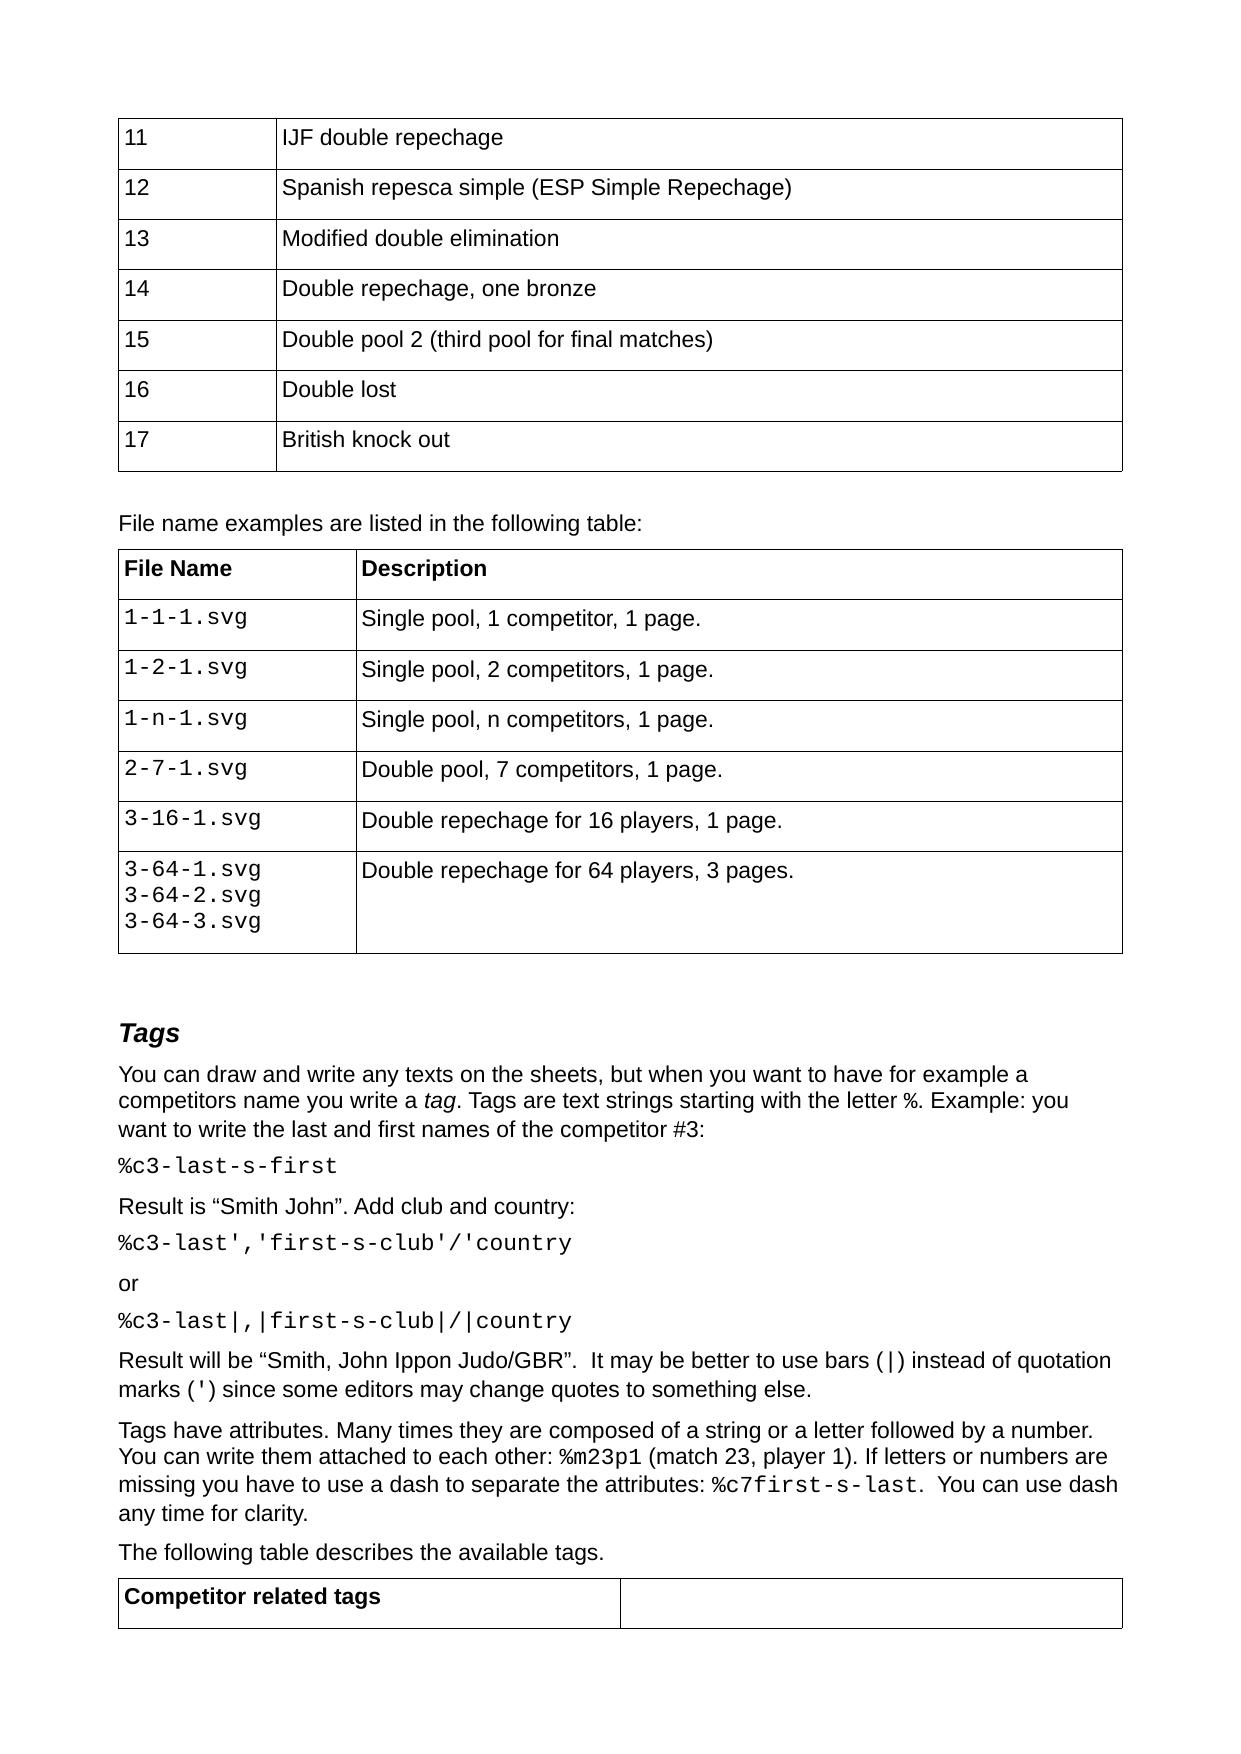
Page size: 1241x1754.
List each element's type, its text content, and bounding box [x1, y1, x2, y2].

table_cell Double repechage, one bronze [277, 270, 1122, 320]
table_cell Double repechage for 64 players, 3 pages. [357, 852, 1122, 953]
table_cell 15 [119, 321, 276, 370]
table_cell 13 [119, 220, 276, 269]
text Tags have attributes. Many times they are composed of a string or a letter followed by a number. You can write them attached to each other: %m23p1 (match 23, player 1). If letters or numbers are missing you have to use a dash to separate the attributes: %c7first-s-last. You can use dash any time for clarity. [118, 1417, 1122, 1526]
text %c3-last-s-first [118, 1154, 1122, 1180]
table_cell Single pool, 1 competitor, 1 page. [357, 600, 1122, 650]
table_header [621, 1579, 1122, 1628]
table_cell 12 [119, 170, 276, 219]
table_cell Double repechage for 16 players, 1 page. [357, 802, 1122, 851]
text You can draw and write any texts on the sheets, but when you want to have for example a competitors name you write a tag. Tags are text strings starting with the letter %. Example: you want to write the last and first names of the competitor #3: [118, 1061, 1122, 1142]
table_cell Single pool, n competitors, 1 page. [357, 701, 1122, 751]
subtitle Tags [118, 1017, 1122, 1048]
table_cell 17 [119, 422, 276, 471]
table_cell Single pool, 2 competitors, 1 page. [357, 651, 1122, 700]
table_header Description [357, 550, 1122, 599]
text Result will be “Smith, John Ippon Judo/GBR”. It may be better to use bars (|) instead of quotation marks (') since some editors may change quotes to something else. [118, 1347, 1122, 1404]
table_cell Double lost [277, 371, 1122, 421]
table_cell Double pool, 7 competitors, 1 page. [357, 752, 1122, 801]
text %c3-last|,|first-s-club|/|country [118, 1309, 1122, 1335]
table_cell 1-n-1.svg [119, 701, 356, 751]
table_cell 1-2-1.svg [119, 651, 356, 700]
table_cell 3-64-1.svg 3-64-2.svg 3-64-3.svg [119, 852, 356, 953]
table_cell 2-7-1.svg [119, 752, 356, 801]
table_cell Double pool 2 (third pool for final matches) [277, 321, 1122, 370]
table_cell 1-1-1.svg [119, 600, 356, 650]
table_header File Name [119, 550, 356, 599]
table_cell 3-16-1.svg [119, 802, 356, 851]
text File name examples are listed in the following table: [118, 510, 1122, 536]
table_cell 11 [119, 119, 276, 168]
table_cell 16 [119, 371, 276, 421]
table_cell IJF double repechage [277, 119, 1122, 168]
table_cell Spanish repesca simple (ESP Simple Repechage) [277, 170, 1122, 219]
table_cell 14 [119, 270, 276, 320]
text Result is “Smith John”. Add club and country: [118, 1193, 1122, 1219]
table_header Competitor related tags [119, 1579, 620, 1628]
table_cell British knock out [277, 422, 1122, 471]
text %c3-last','first-s-club'/'country [118, 1232, 1122, 1258]
text or [118, 1270, 1122, 1297]
table_cell Modified double elimination [277, 220, 1122, 269]
text The following table describes the available tags. [118, 1538, 1122, 1565]
